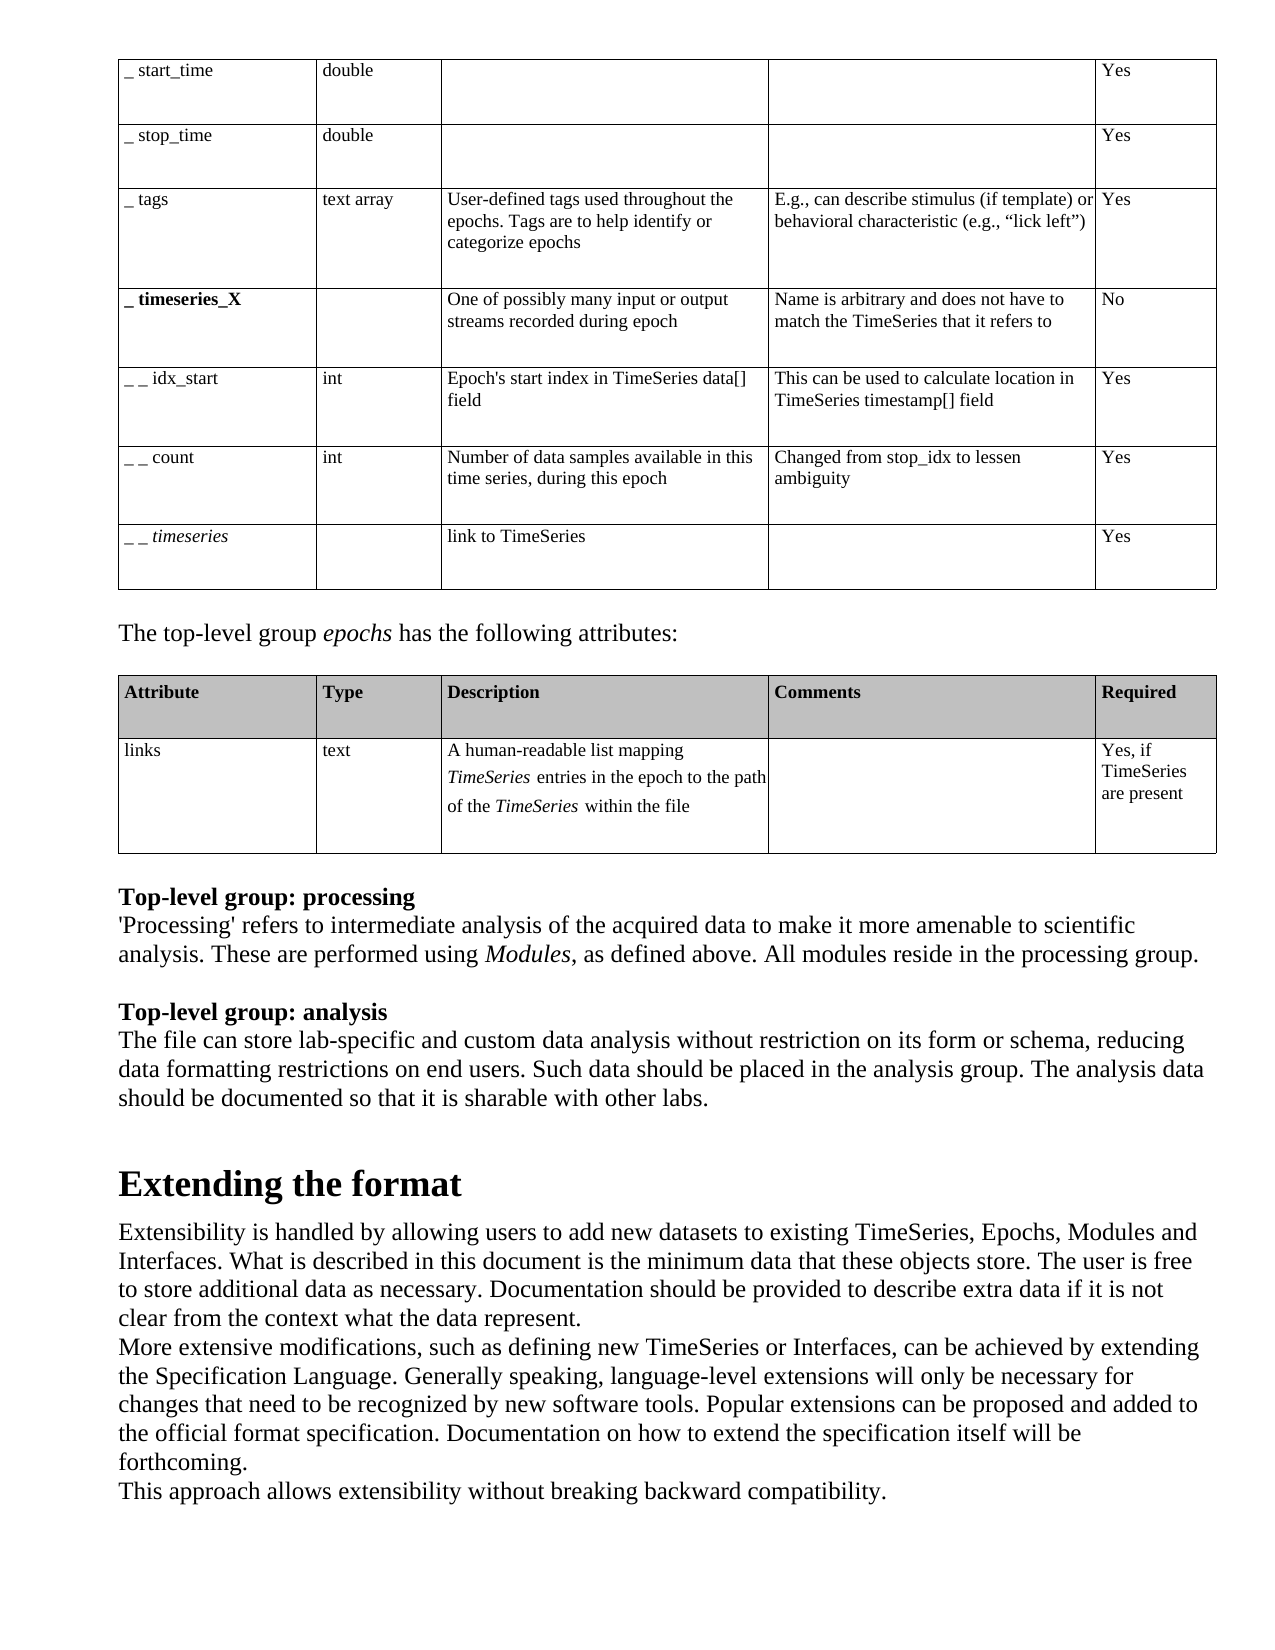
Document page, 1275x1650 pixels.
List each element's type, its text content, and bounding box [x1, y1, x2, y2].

table_cell Yes [1096, 125, 1216, 188]
table_cell [317, 289, 441, 367]
text Extensibility is handled by allowing users to add new datasets to existing TimeSeries, Epochs, Modules and Interfaces. What is described in this document is the minimum data that these objects store. The user is free to store additional data as necessary. Documentation should be provided to describe extra data if it is not clear from the context what the data represent. [118, 1217, 1216, 1332]
table_cell [442, 60, 768, 123]
text The file can store lab-specific and custom data analysis without restriction on its form or schema, reducing data formatting restrictions on end users. Such data should be placed in the analysis group. The analysis data should be documented so that it is sharable with other labs. [118, 1026, 1216, 1112]
table_cell text [317, 739, 441, 853]
table_cell _ tags [119, 189, 316, 288]
table_cell Epoch's start index in TimeSeries data[] field [442, 368, 768, 446]
text Top-level group: processing [118, 882, 1216, 911]
table_cell Changed from stop_idx to lessen ambiguity [769, 447, 1095, 524]
table_cell double [317, 125, 441, 188]
table_cell [442, 125, 768, 188]
text This approach allows extensibility without breaking backward compatibility. [118, 1476, 1216, 1504]
table_cell link to TimeSeries [442, 525, 768, 589]
table_cell This can be used to calculate location in TimeSeries timestamp[] field [769, 368, 1095, 446]
table_header Comments [769, 676, 1095, 738]
table_cell [769, 60, 1095, 123]
table_cell Yes [1096, 368, 1216, 446]
table_header Type [317, 676, 441, 738]
table_cell [769, 125, 1095, 188]
subtitle Extending the format [118, 1161, 1216, 1204]
table_cell links [119, 739, 316, 853]
table_cell _ _ timeseries [119, 525, 316, 589]
text 'Processing' refers to intermediate analysis of the acquired data to make it more amenable to scientific analysis. These are performed using Modules, as defined above. All modules reside in the processing group. [118, 911, 1216, 968]
table_cell Yes, if TimeSeries are present [1096, 739, 1216, 853]
table_cell _ stop_time [119, 125, 316, 188]
table_cell One of possibly many input or output streams recorded during epoch [442, 289, 768, 367]
table_cell _ start_time [119, 60, 316, 123]
table_header Attribute [119, 676, 316, 738]
table_cell Yes [1096, 447, 1216, 524]
text Top-level group: analysis [118, 997, 1216, 1026]
table_cell Yes [1096, 525, 1216, 589]
table_cell User-defined tags used throughout the epochs. Tags are to help identify or categorize epochs [442, 189, 768, 288]
text The top-level group epochs has the following attributes: [118, 618, 1216, 646]
table_cell Number of data samples available in this time series, during this epoch [442, 447, 768, 524]
table_cell double [317, 60, 441, 123]
table_cell Name is arbitrary and does not have to match the TimeSeries that it refers to [769, 289, 1095, 367]
table_cell int [317, 447, 441, 524]
table_cell No [1096, 289, 1216, 367]
table_cell [769, 739, 1095, 853]
table_cell Yes [1096, 189, 1216, 288]
table_cell int [317, 368, 441, 446]
table_cell [769, 525, 1095, 589]
table_cell A human-readable list mapping TimeSeries entries in the epoch to the path of the TimeSeries within the file [442, 739, 768, 853]
table_cell [317, 525, 441, 589]
table_cell _ _ idx_start [119, 368, 316, 446]
table_cell _ _ count [119, 447, 316, 524]
table_cell E.g., can describe stimulus (if template) or behavioral characteristic (e.g., “lick left”) [769, 189, 1095, 288]
table_header Required [1096, 676, 1216, 738]
table_header Description [442, 676, 768, 738]
text More extensive modifications, such as defining new TimeSeries or Interfaces, can be achieved by extending the Specification Language. Generally speaking, language-level extensions will only be necessary for changes that need to be recognized by new software tools. Popular extensions can be proposed and added to the official format specification. Documentation on how to extend the specification itself will be forthcoming. [118, 1332, 1216, 1476]
table_cell _ timeseries_X [119, 289, 316, 367]
table_cell text array [317, 189, 441, 288]
table_cell Yes [1096, 60, 1216, 123]
